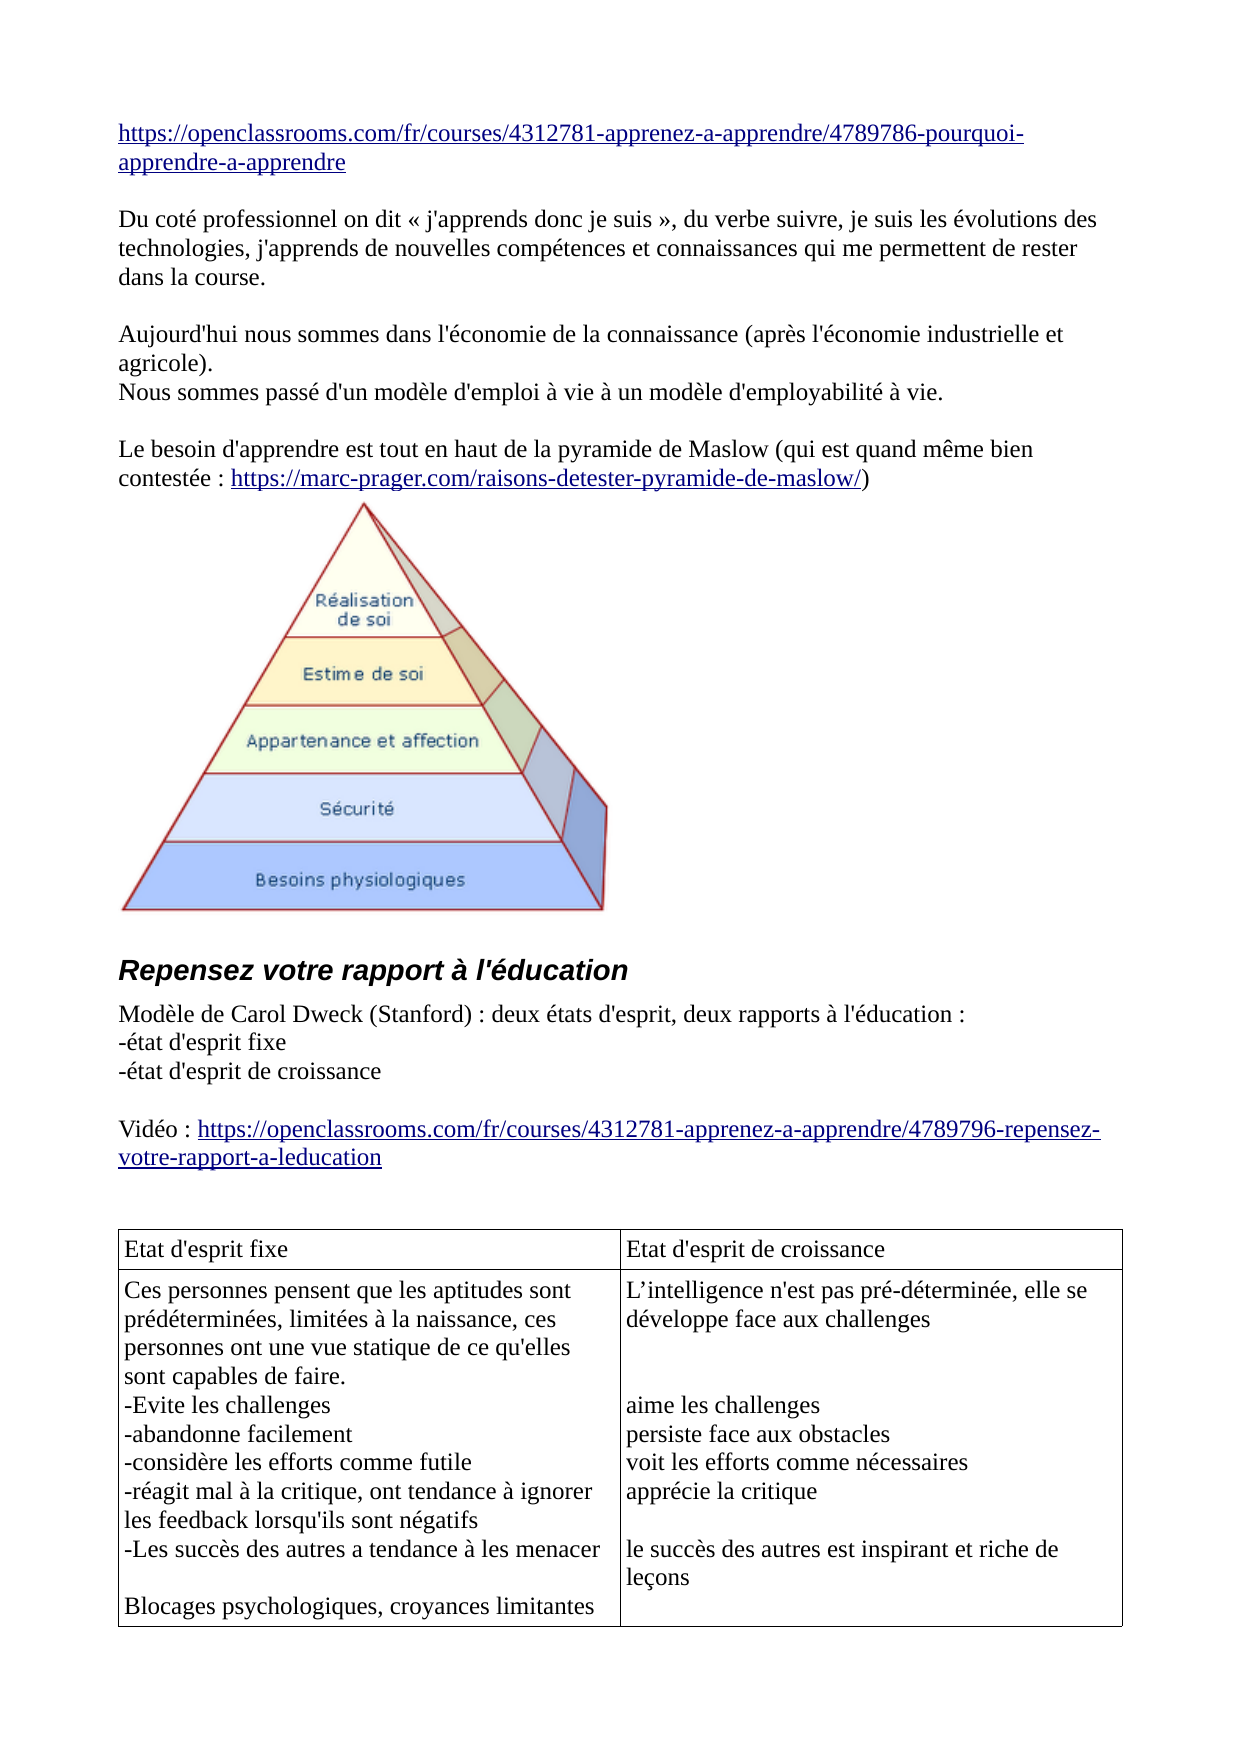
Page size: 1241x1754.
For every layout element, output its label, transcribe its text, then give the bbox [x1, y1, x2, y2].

text -état d'esprit fixe [118, 1027, 1122, 1056]
subtitle Repensez votre rapport à l'éducation [118, 953, 1122, 986]
text https://openclassrooms.com/fr/courses/4312781-apprenez-a-apprendre/4789786-pourquoi-apprendre-a-apprendre [118, 118, 1122, 176]
text Du coté professionnel on dit « j'apprends donc je suis », du verbe suivre, je suis les évolutions des technologies, j'apprends de nouvelles compétences et connaissances qui me permettent de rester dans la course. [118, 204, 1122, 291]
text Modèle de Carol Dweck (Stanford) : deux états d'esprit, deux rapports à l'éducation : [118, 999, 1122, 1027]
table_header Etat d'esprit de croissance [621, 1230, 1122, 1269]
picture [118, 491, 653, 928]
table_cell L’intelligence n'est pas pré-déterminée, elle se développe face aux challenges aime les challenges persiste face aux obstacles voit les efforts comme nécessaires apprécie la critique le succès des autres est inspirant et riche de leçons [621, 1270, 1122, 1626]
text -état d'esprit de croissance [118, 1056, 1122, 1085]
text Nous sommes passé d'un modèle d'emploi à vie à un modèle d'employabilité à vie. [118, 377, 1122, 406]
table_header Etat d'esprit fixe [119, 1230, 620, 1269]
text Vidéo : https://openclassrooms.com/fr/courses/4312781-apprenez-a-apprendre/4789796-repensez-votre-rapport-a-leducation [118, 1114, 1122, 1171]
text Le besoin d'apprendre est tout en haut de la pyramide de Maslow (qui est quand même bien contestée : https://marc-prager.com/raisons-detester-pyramide-de-maslow/) [118, 434, 1122, 492]
text Aujourd'hui nous sommes dans l'économie de la connaissance (après l'économie industrielle et agricole). [118, 319, 1122, 377]
table_cell Ces personnes pensent que les aptitudes sont prédéterminées, limitées à la naissance, ces personnes ont une vue statique de ce qu'elles sont capables de faire. -Evite les challenges -abandonne facilement -considère les efforts comme futile -réagit mal à la critique, ont tendance à ignorer les feedback lorsqu'ils sont négatifs -Les succès des autres a tendance à les menacer Blocages psychologiques, croyances limitantes [119, 1270, 620, 1626]
